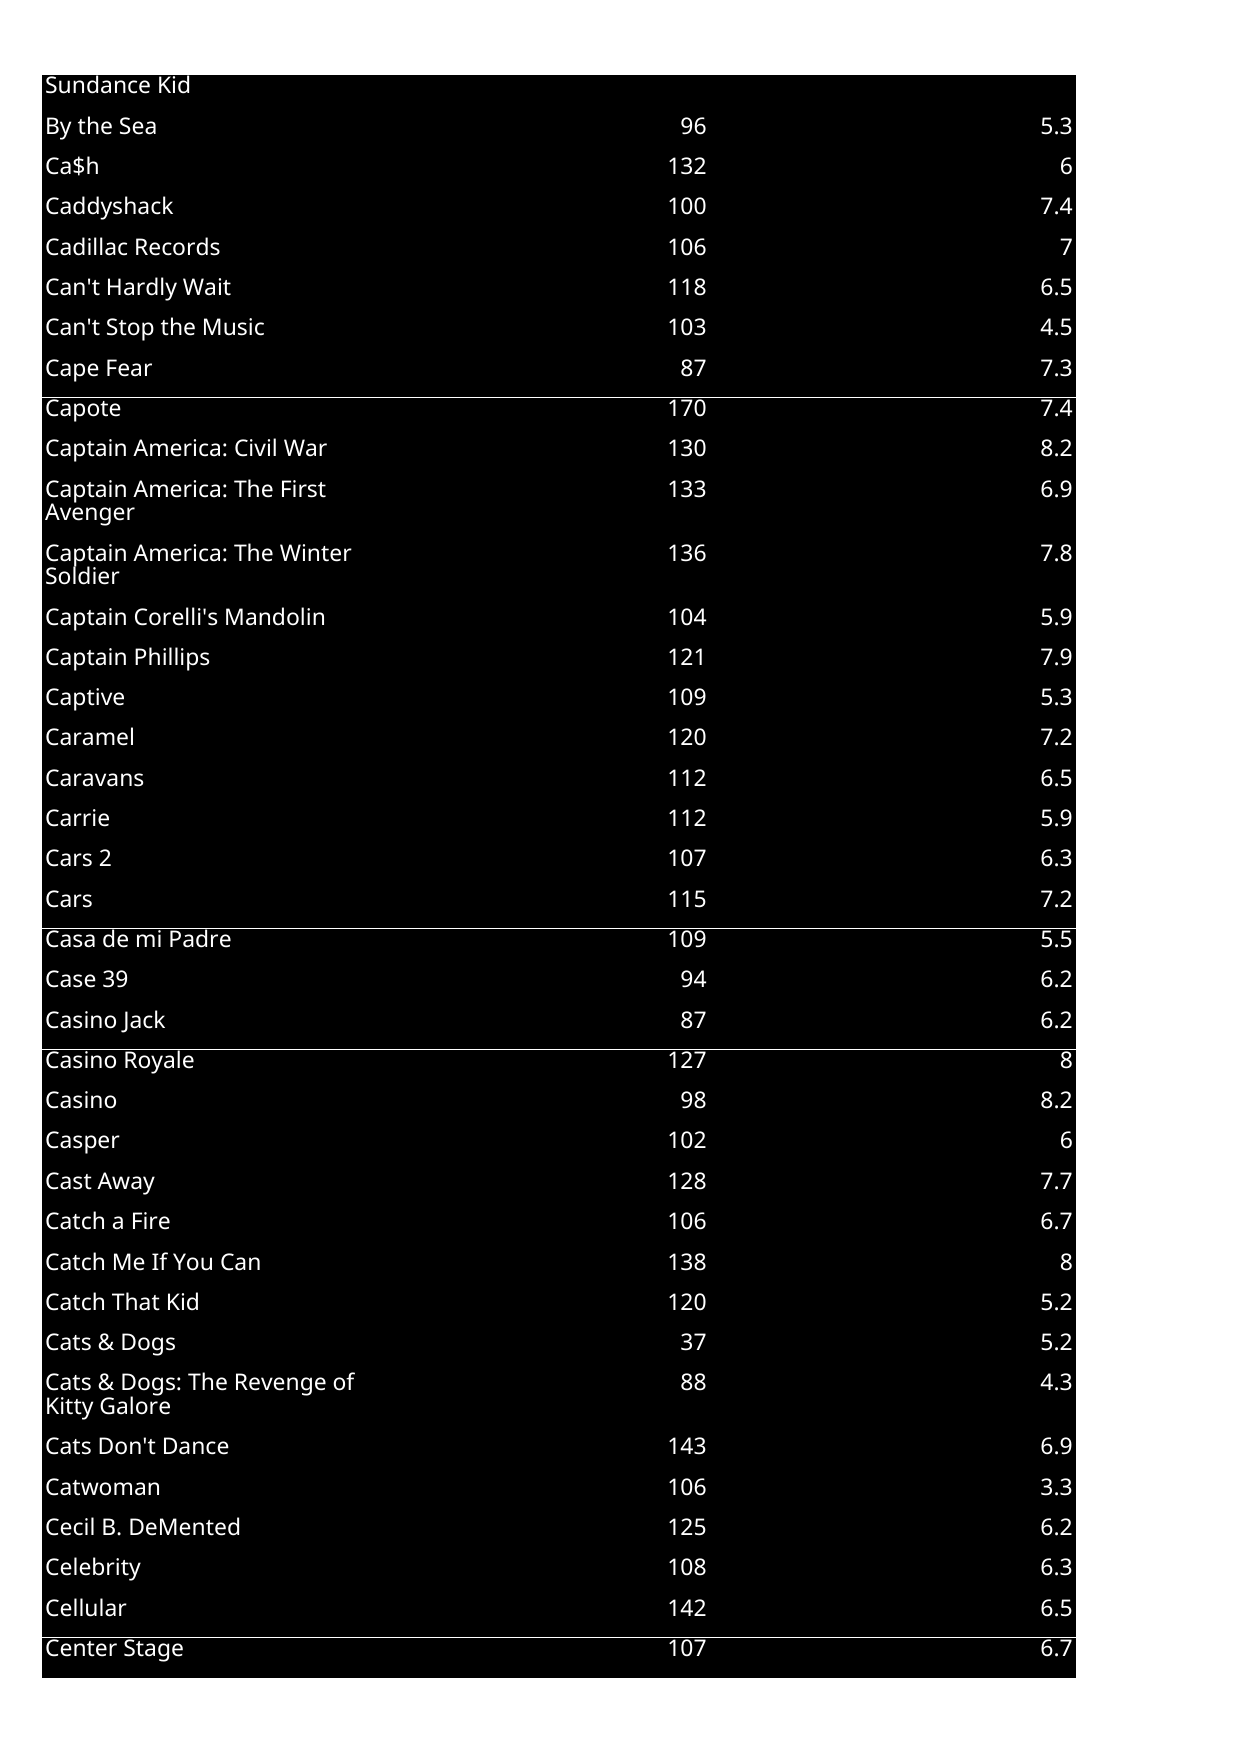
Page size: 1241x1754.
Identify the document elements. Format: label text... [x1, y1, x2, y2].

table_cell 104 [391, 606, 709, 646]
table_cell Casino Jack [42, 1009, 391, 1049]
table_cell 88 [391, 1372, 709, 1436]
table_cell 87 [391, 357, 709, 397]
table_cell 94 [391, 969, 709, 1009]
table_cell 8.2 [709, 1090, 1076, 1130]
table_cell 5.5 [709, 929, 1076, 969]
table_cell 8 [709, 1050, 1076, 1090]
table_cell 96 [391, 115, 709, 156]
table_cell 108 [391, 1557, 709, 1597]
table_cell 118 [391, 277, 709, 317]
table_cell 133 [391, 478, 709, 542]
table_cell Captain America: The Winter Soldier [42, 542, 391, 606]
table_cell Catch Me If You Can [42, 1251, 391, 1291]
table_cell Cats Don't Dance [42, 1436, 391, 1476]
table_cell Can't Stop the Music [42, 317, 391, 357]
table_cell Captive [42, 687, 391, 727]
table_cell 128 [391, 1170, 709, 1211]
table_cell 7.2 [709, 888, 1076, 928]
table_cell 7.2 [709, 727, 1076, 767]
table_cell 120 [391, 1291, 709, 1332]
table_cell 6.3 [709, 1557, 1076, 1597]
table_cell Cast Away [42, 1170, 391, 1211]
table_cell [391, 75, 709, 115]
table_cell 5.3 [709, 115, 1076, 156]
table_cell 7.9 [709, 646, 1076, 687]
table_cell Casper [42, 1130, 391, 1170]
table_cell 7.8 [709, 542, 1076, 606]
table_cell 106 [391, 1476, 709, 1517]
table_cell 6.7 [709, 1638, 1076, 1678]
table_cell 109 [391, 687, 709, 727]
table_cell 132 [391, 156, 709, 196]
table_cell Caddyshack [42, 196, 391, 236]
table_cell 5.2 [709, 1332, 1076, 1372]
table_cell 87 [391, 1009, 709, 1049]
table_cell 143 [391, 1436, 709, 1476]
table_cell 107 [391, 1638, 709, 1678]
table_cell 100 [391, 196, 709, 236]
table_cell Ca$h [42, 156, 391, 196]
table_cell Case 39 [42, 969, 391, 1009]
table_cell Capote [42, 398, 391, 438]
table_cell 136 [391, 542, 709, 606]
table_cell Caravans [42, 767, 391, 808]
table_cell 6.5 [709, 277, 1076, 317]
table_cell Cape Fear [42, 357, 391, 397]
table_cell Cars [42, 888, 391, 928]
table_cell 98 [391, 1090, 709, 1130]
table_cell Catwoman [42, 1476, 391, 1517]
table_cell 6 [709, 156, 1076, 196]
table_cell 8.2 [709, 438, 1076, 478]
table_cell Can't Hardly Wait [42, 277, 391, 317]
table_cell 6.2 [709, 1009, 1076, 1049]
table_cell Caramel [42, 727, 391, 767]
table_cell 112 [391, 808, 709, 848]
table_cell By the Sea [42, 115, 391, 156]
table_cell 7.4 [709, 398, 1076, 438]
table_cell 102 [391, 1130, 709, 1170]
table_cell 138 [391, 1251, 709, 1291]
table_cell 4.5 [709, 317, 1076, 357]
table_cell 130 [391, 438, 709, 478]
table_cell Celebrity [42, 1557, 391, 1597]
table_cell 121 [391, 646, 709, 687]
table_cell Cars 2 [42, 848, 391, 888]
table_cell Catch a Fire [42, 1211, 391, 1251]
table_cell 8 [709, 1251, 1076, 1291]
table_cell Casino Royale [42, 1050, 391, 1090]
table_cell Cellular [42, 1597, 391, 1637]
table_cell 7 [709, 236, 1076, 277]
table_cell Captain Corelli's Mandolin [42, 606, 391, 646]
table_cell 5.3 [709, 687, 1076, 727]
table_cell Cats & Dogs [42, 1332, 391, 1372]
table_cell 6 [709, 1130, 1076, 1170]
table_cell 115 [391, 888, 709, 928]
table_cell 6.2 [709, 969, 1076, 1009]
table_cell 6.5 [709, 1597, 1076, 1637]
table_cell [709, 75, 1076, 115]
table_cell 6.2 [709, 1517, 1076, 1557]
table_cell 120 [391, 727, 709, 767]
table_cell Carrie [42, 808, 391, 848]
table_cell Center Stage [42, 1638, 391, 1678]
table_cell 125 [391, 1517, 709, 1557]
table_cell 127 [391, 1050, 709, 1090]
table_cell 109 [391, 929, 709, 969]
table_cell Casino [42, 1090, 391, 1130]
table_cell 3.3 [709, 1476, 1076, 1517]
table_cell 5.9 [709, 808, 1076, 848]
table_cell Cecil B. DeMented [42, 1517, 391, 1557]
table_cell 106 [391, 1211, 709, 1251]
table_cell 7.3 [709, 357, 1076, 397]
table_cell 112 [391, 767, 709, 808]
table_cell 4.3 [709, 1372, 1076, 1436]
table_cell 7.4 [709, 196, 1076, 236]
table_cell Captain Phillips [42, 646, 391, 687]
table_cell 103 [391, 317, 709, 357]
table_cell Cadillac Records [42, 236, 391, 277]
table_cell 107 [391, 848, 709, 888]
table_cell 5.9 [709, 606, 1076, 646]
table_cell Captain America: The First Avenger [42, 478, 391, 542]
table_cell 6.9 [709, 478, 1076, 542]
table_cell 6.5 [709, 767, 1076, 808]
table_cell 7.7 [709, 1170, 1076, 1211]
table_cell 5.2 [709, 1291, 1076, 1332]
table_cell 6.9 [709, 1436, 1076, 1476]
table_cell 37 [391, 1332, 709, 1372]
table_cell Casa de mi Padre [42, 929, 391, 969]
table_cell 106 [391, 236, 709, 277]
table_cell 170 [391, 398, 709, 438]
table_cell 142 [391, 1597, 709, 1637]
table_cell 6.3 [709, 848, 1076, 888]
table_cell Sundance Kid [42, 75, 391, 115]
table_cell Captain America: Civil War [42, 438, 391, 478]
table_cell 6.7 [709, 1211, 1076, 1251]
table_cell Catch That Kid [42, 1291, 391, 1332]
table_cell Cats & Dogs: The Revenge of Kitty Galore [42, 1372, 391, 1436]
